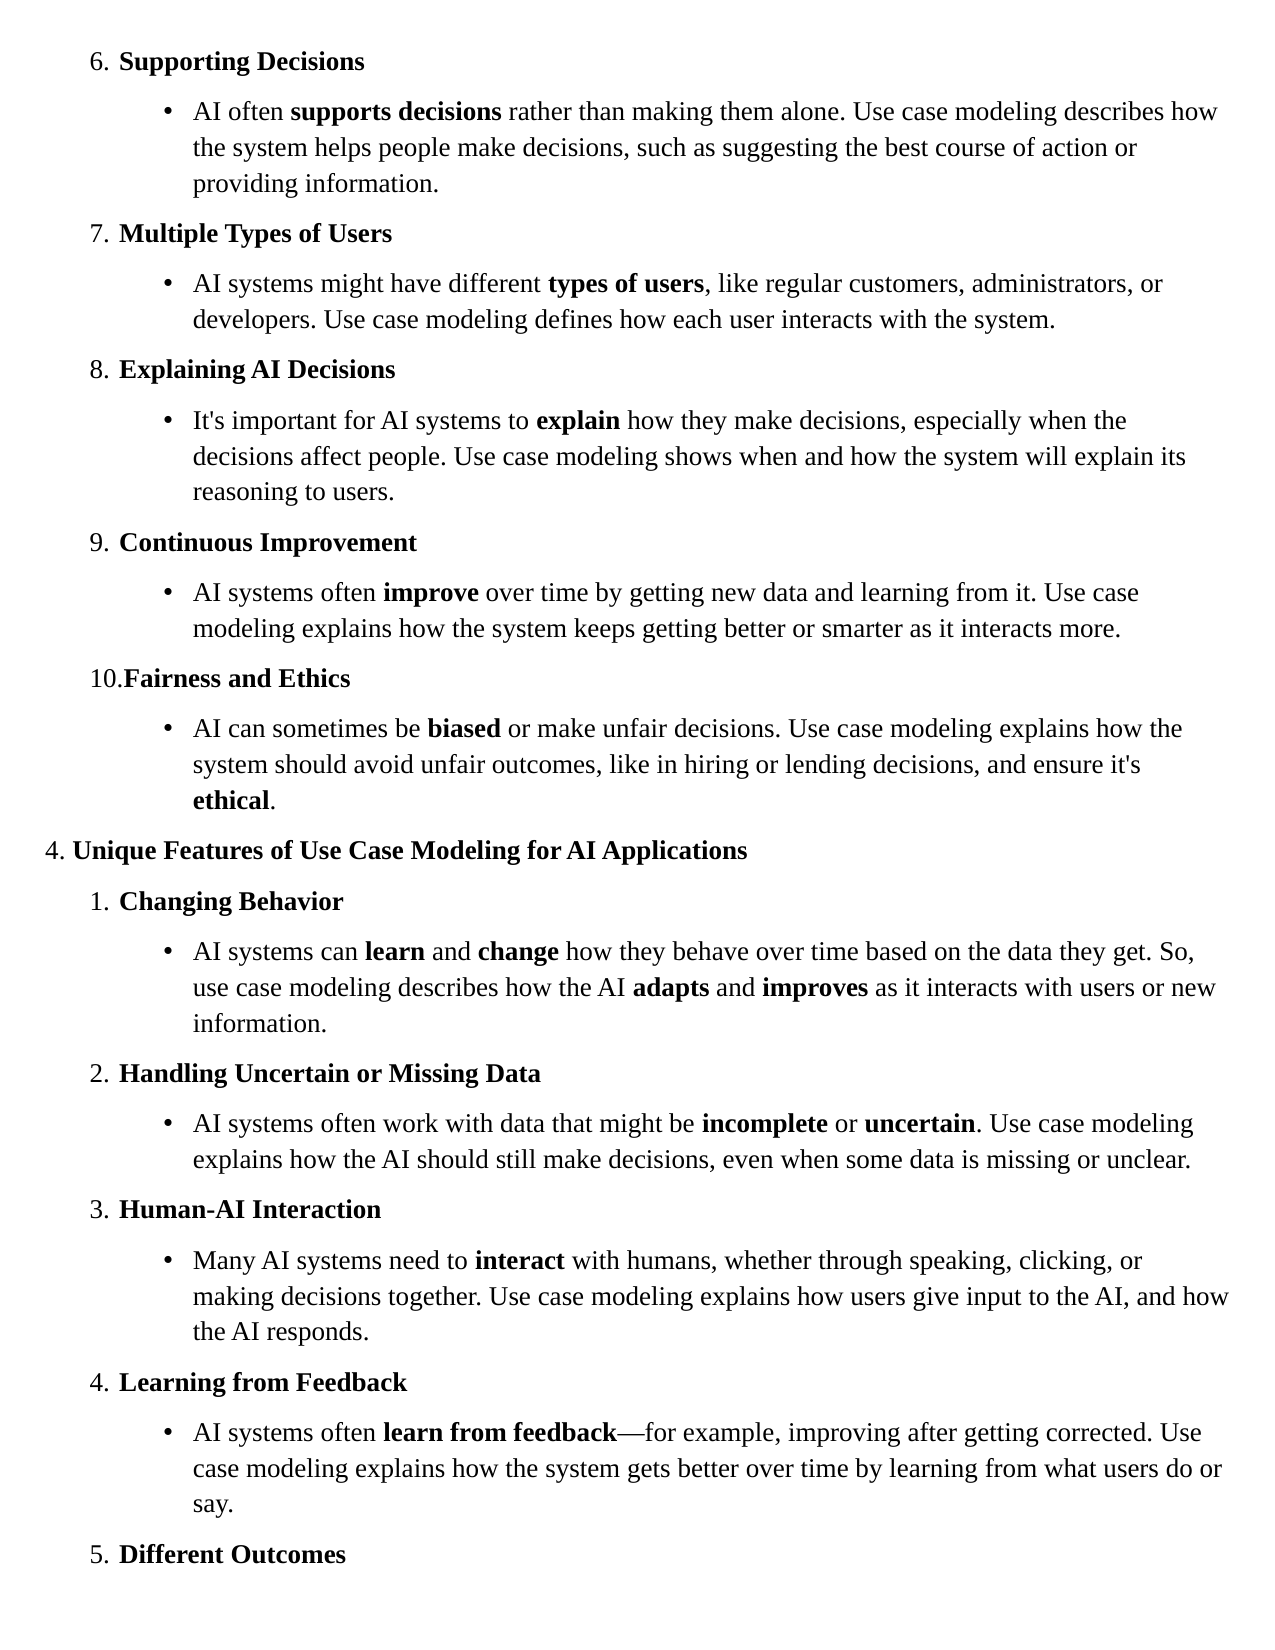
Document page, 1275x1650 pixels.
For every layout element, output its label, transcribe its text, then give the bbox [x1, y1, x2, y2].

list Continuous Improvement [89, 526, 1230, 557]
list AI systems might have different types of users, like regular customers, administrators, or developers. Use case modeling defines how each user interacts with the system. [163, 267, 1230, 334]
list AI systems often learn from feedback—for example, improving after getting corrected. Use case modeling explains how the system gets better over time by learning from what users do or say. [163, 1416, 1230, 1519]
list Human-AI Interaction [89, 1193, 1230, 1224]
list AI systems often work with data that might be incomplete or uncertain. Use case modeling explains how the AI should still make decisions, even when some data is missing or unclear. [163, 1107, 1230, 1174]
list Explaining AI Decisions [89, 354, 1230, 385]
list Many AI systems need to interact with humans, whether through speaking, clicking, or making decisions together. Use case modeling explains how users give input to the AI, and how the AI responds. [163, 1244, 1230, 1346]
list It's important for AI systems to explain how they make decisions, especially when the decisions affect people. Use case modeling shows when and how the system will explain its reasoning to users. [163, 404, 1230, 507]
text 4. Unique Features of Use Case Modeling for AI Applications [45, 834, 1230, 866]
list AI can sometimes be biased or make unfair decisions. Use case modeling explains how the system should avoid unfair outcomes, like in hiring or lending decisions, and ensure it's ethical. [163, 713, 1230, 815]
list Handling Uncertain or Missing Data [89, 1057, 1230, 1088]
list Supporting Decisions [89, 45, 1230, 76]
list AI often supports decisions rather than making them alone. Use case modeling describes how the system helps people make decisions, such as suggesting the best course of action or providing information. [163, 95, 1230, 198]
list Multiple Types of Users [89, 217, 1230, 248]
list Changing Behavior [89, 885, 1230, 916]
list Learning from Feedback [89, 1366, 1230, 1397]
list AI systems can learn and change how they behave over time based on the data they get. So, use case modeling describes how the AI adapts and improves as it interacts with users or new information. [163, 935, 1230, 1038]
list Fairness and Ethics [89, 662, 1230, 693]
list AI systems often improve over time by getting new data and learning from it. Use case modeling explains how the system keeps getting better or smarter as it interacts more. [163, 576, 1230, 643]
list Different Outcomes [89, 1538, 1230, 1569]
